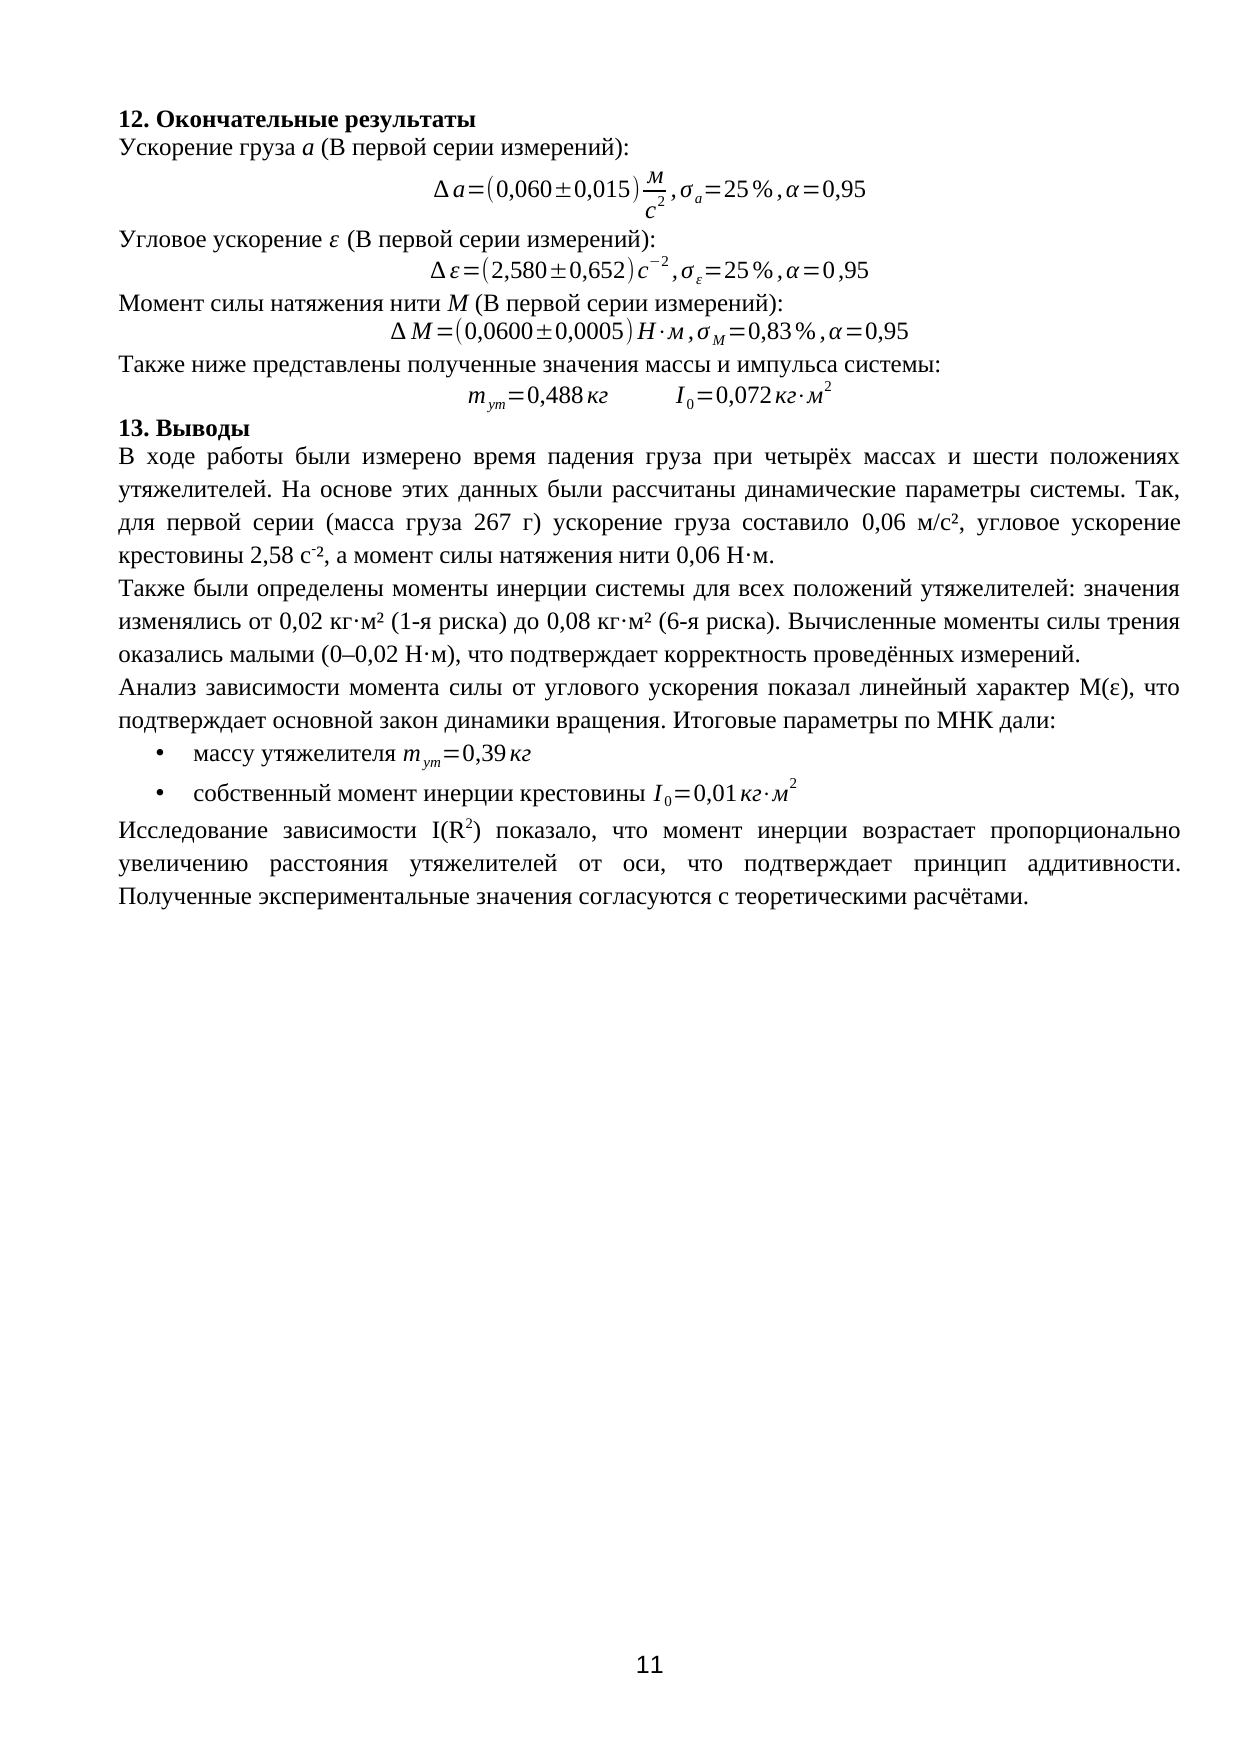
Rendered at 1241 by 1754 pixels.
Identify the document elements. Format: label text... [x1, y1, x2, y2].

text Угловое ускорение (В первой серии измерений): [118, 224, 1181, 253]
text Ускорение груза a (В первой серии измерений): [118, 132, 1181, 161]
text Момент силы натяжения нити M (В первой серии измерений): [118, 288, 1181, 317]
text 13. Выводы [118, 413, 1181, 441]
list Также были определены моменты инерции системы для всех положений утяжелителей: значения изменялись от 0,02 кг·м² (1-я риска) до 0,08 кг·м² (6-я риска). Вычисленные моменты силы трения оказались малыми (0–0,02 Н·м), что подтверждает корректность проведённых измерений. [118, 573, 1181, 668]
list Анализ зависимости момента силы от углового ускорения показал линейный характер M(ε), что подтверждает основной закон динамики вращения. Итоговые параметры по МНК дали: [118, 672, 1181, 734]
text 12. Окончательные результаты [118, 104, 1181, 132]
list собственный момент инерции крестовины [156, 775, 1181, 810]
text Также ниже представлены полученные значения массы и импульса системы: [118, 349, 1181, 377]
list В ходе работы были измерено время падения груза при четырёх массах и шести положениях утяжелителей. На основе этих данных были рассчитаны динамические параметры системы. Так, для первой серии (масса груза 267 г) ускорение груза составило 0,06 м/с², угловое ускорение крестовины 2,58 с-², а момент силы натяжения нити 0,06 Н·м. [118, 441, 1181, 569]
list Исследование зависимости I(R2) показало, что момент инерции возрастает пропорционально увеличению расстояния утяжелителей от оси, что подтверждает принцип аддитивности. Полученные экспериментальные значения согласуются с теоретическими расчётами. [118, 815, 1181, 909]
list массу утяжелителя [156, 738, 1181, 771]
